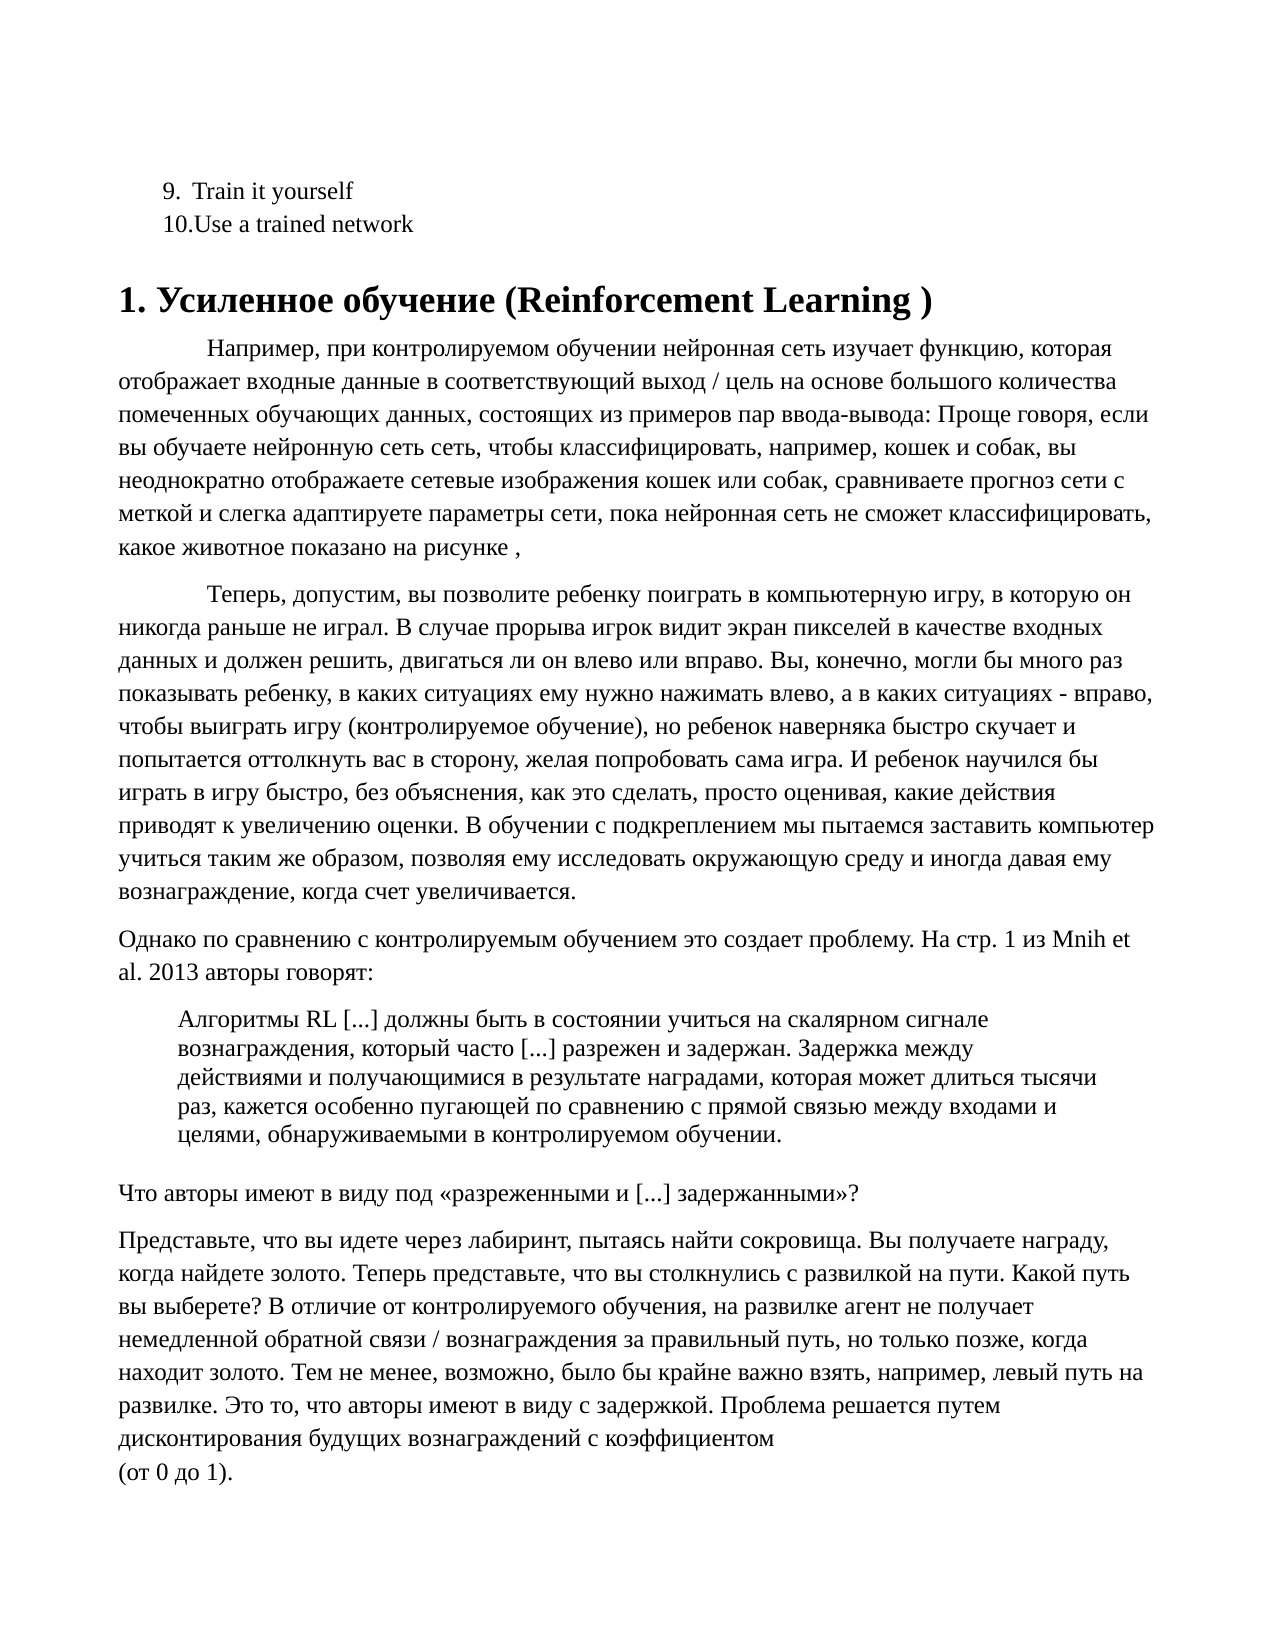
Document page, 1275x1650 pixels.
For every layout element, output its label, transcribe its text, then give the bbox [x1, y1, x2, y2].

subtitle 1. Усиленное обучение (Reinforcement Learning ) [118, 278, 1157, 321]
text Теперь, допустим, вы позволите ребенку поиграть в компьютерную игру, в которую он никогда раньше не играл. В случае прорыва игрок видит экран пикселей в качестве входных данных и должен решить, двигаться ли он влево или вправо. Вы, конечно, могли бы много раз показывать ребенку, в каких ситуациях ему нужно нажимать влево, а в каких ситуациях - вправо, чтобы выиграть игру (контролируемое обучение), но ребенок наверняка быстро скучает и попытается оттолкнуть вас в сторону, желая попробовать сама игра. И ребенок научился бы играть в игру быстро, без объяснения, как это сделать, просто оценивая, какие действия приводят к увеличению оценки. В обучении с подкреплением мы пытаемся заставить компьютер учиться таким же образом, позволяя ему исследовать окружающую среду и иногда давая ему вознаграждение, когда счет увеличивается. [118, 579, 1157, 905]
list Use a trained network [162, 209, 1157, 238]
text Представьте, что вы идете через лабиринт, пытаясь найти сокровища. Вы получаете награду, когда найдете золото. Теперь представьте, что вы столкнулись с развилкой на пути. Какой путь вы выберете? В отличие от контролируемого обучения, на развилке агент не получает немедленной обратной связи / вознаграждения за правильный путь, но только позже, когда находит золото. Тем не менее, возможно, было бы крайне важно взять, например, левый путь на развилке. Это то, что авторы имеют в виду с задержкой. Проблема решается путем дисконтирования будущих вознаграждений с коэффициентом 𝛾 (от 0 до 1). [118, 1225, 1157, 1485]
text Что авторы имеют в виду под «разреженными и [...] задержанными»? [118, 1178, 1157, 1207]
text Алгоритмы RL [...] должны быть в состоянии учиться на скалярном сигнале вознаграждения, который часто [...] разрежен и задержан. Задержка между действиями и получающимися в результате наградами, которая может длиться тысячи раз, кажется особенно пугающей по сравнению с прямой связью между входами и целями, обнаруживаемыми в контролируемом обучении. [177, 1004, 1098, 1148]
list Train it yourself [162, 176, 1157, 205]
text Например, при контролируемом обучении нейронная сеть изучает функцию, которая отображает входные данные в соответствующий выход / цель на основе большого количества помеченных обучающих данных, состоящих из примеров пар ввода-вывода: Проще говоря, если вы обучаете нейронную сеть сеть, чтобы классифицировать, например, кошек и собак, вы неоднократно отображаете сетевые изображения кошек или собак, сравниваете прогноз сети с меткой и слегка адаптируете параметры сети, пока нейронная сеть не сможет классифицировать, какое животное показано на рисунке , [118, 333, 1157, 560]
text Однако по сравнению с контролируемым обучением это создает проблему. На стр. 1 из Mnih et al. 2013 авторы говорят: [118, 924, 1157, 986]
